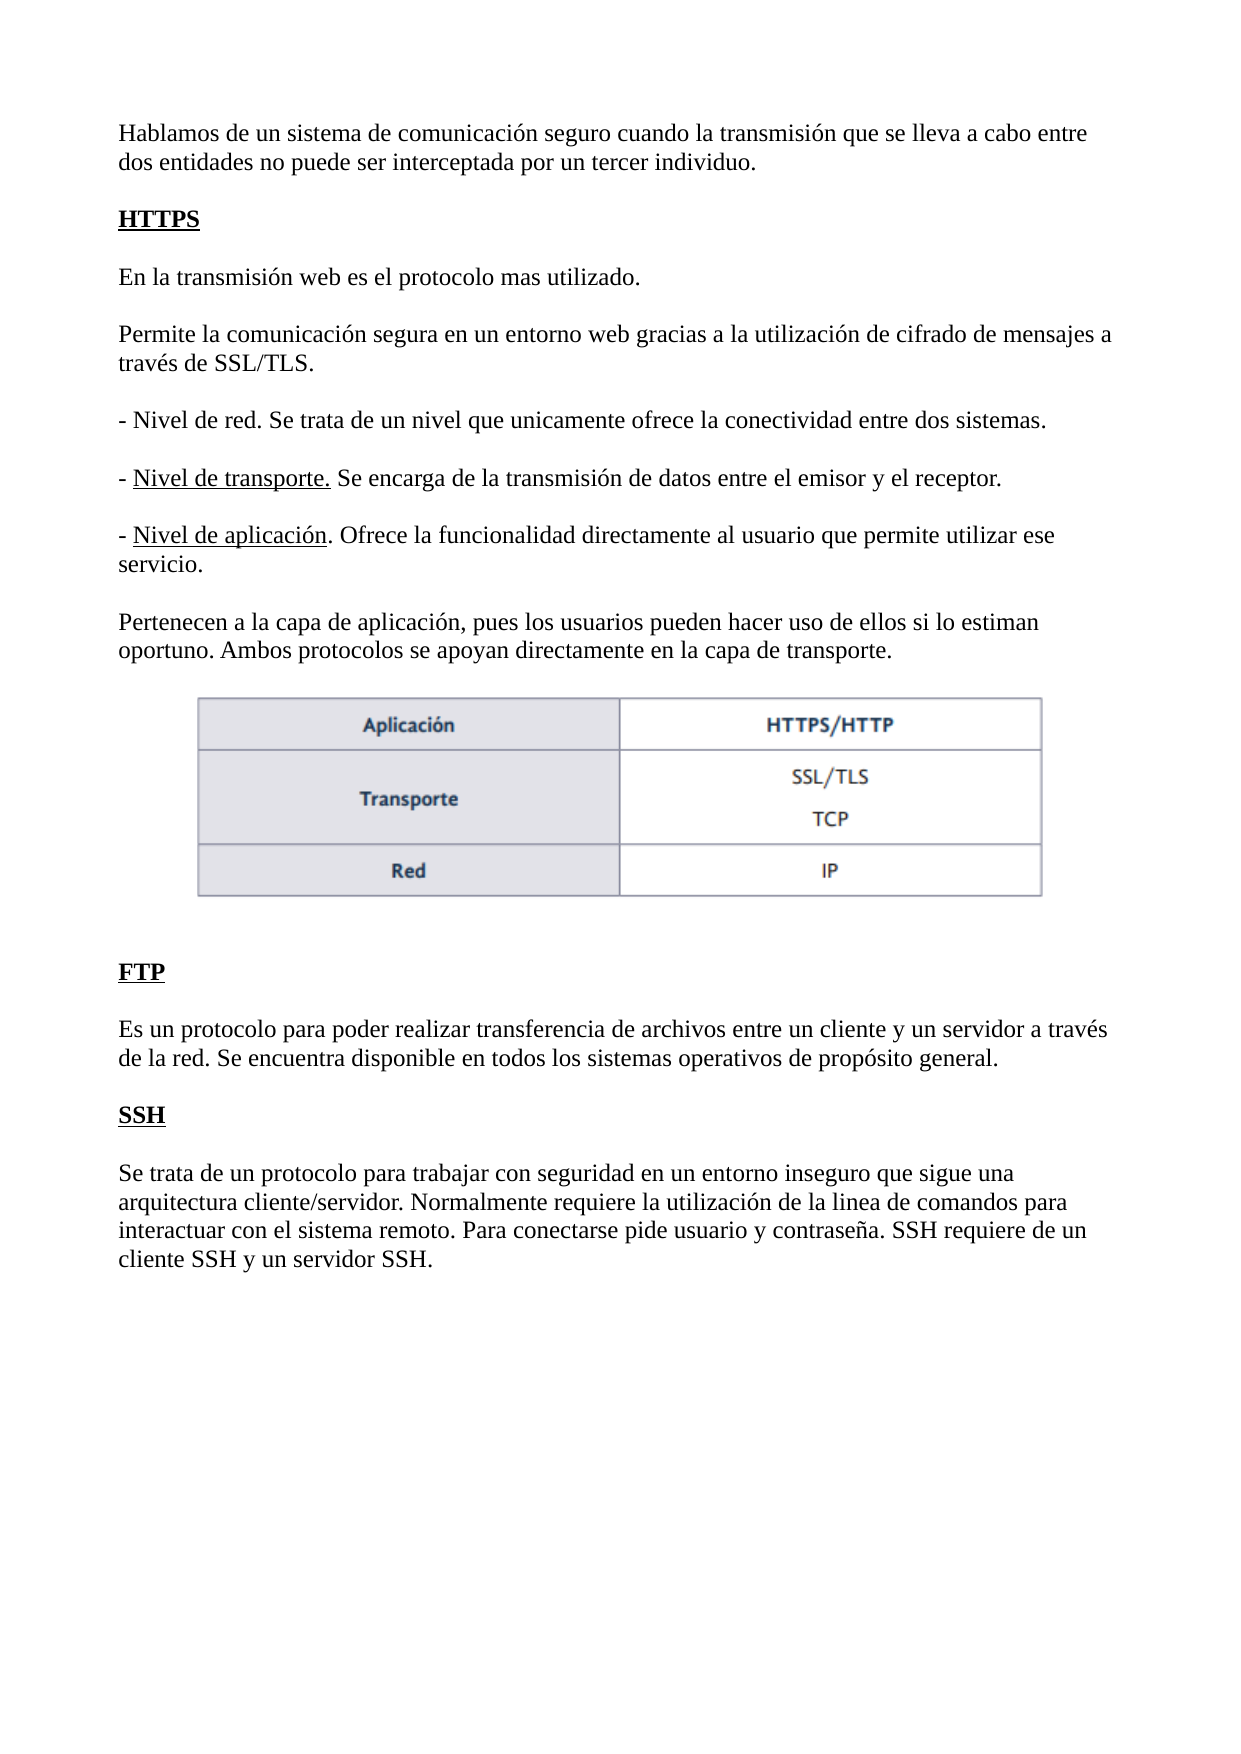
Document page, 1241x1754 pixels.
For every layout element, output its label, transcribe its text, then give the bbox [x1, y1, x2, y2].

text Es un protocolo para poder realizar transferencia de archivos entre un cliente y un servidor a través de la red. Se encuentra disponible en todos los sistemas operativos de propósito general. [118, 1014, 1122, 1072]
text SSH [118, 1101, 1122, 1129]
text Permite la comunicación segura en un entorno web gracias a la utilización de cifrado de mensajes a través de SSL/TLS. [118, 319, 1122, 377]
text FTP [118, 957, 1122, 986]
text - Nivel de red. Se trata de un nivel que unicamente ofrece la conectividad entre dos sistemas. [118, 406, 1122, 434]
text Hablamos de un sistema de comunicación seguro cuando la transmisión que se lleva a cabo entre dos entidades no puede ser interceptada por un tercer individuo. [118, 118, 1122, 176]
text HTTPS [118, 204, 1122, 233]
picture [197, 693, 1043, 900]
text - Nivel de aplicación. Ofrece la funcionalidad directamente al usuario que permite utilizar ese servicio. [118, 521, 1122, 578]
text Pertenecen a la capa de aplicación, pues los usuarios pueden hacer uso de ellos si lo estiman oportuno. Ambos protocolos se apoyan directamente en la capa de transporte. [118, 607, 1122, 664]
text Se trata de un protocolo para trabajar con seguridad en un entorno inseguro que sigue una arquitectura cliente/servidor. Normalmente requiere la utilización de la linea de comandos para interactuar con el sistema remoto. Para conectarse pide usuario y contraseña. SSH requiere de un cliente SSH y un servidor SSH. [118, 1158, 1122, 1273]
text En la transmisión web es el protocolo mas utilizado. [118, 262, 1122, 291]
text - Nivel de transporte. Se encarga de la transmisión de datos entre el emisor y el receptor. [118, 463, 1122, 492]
